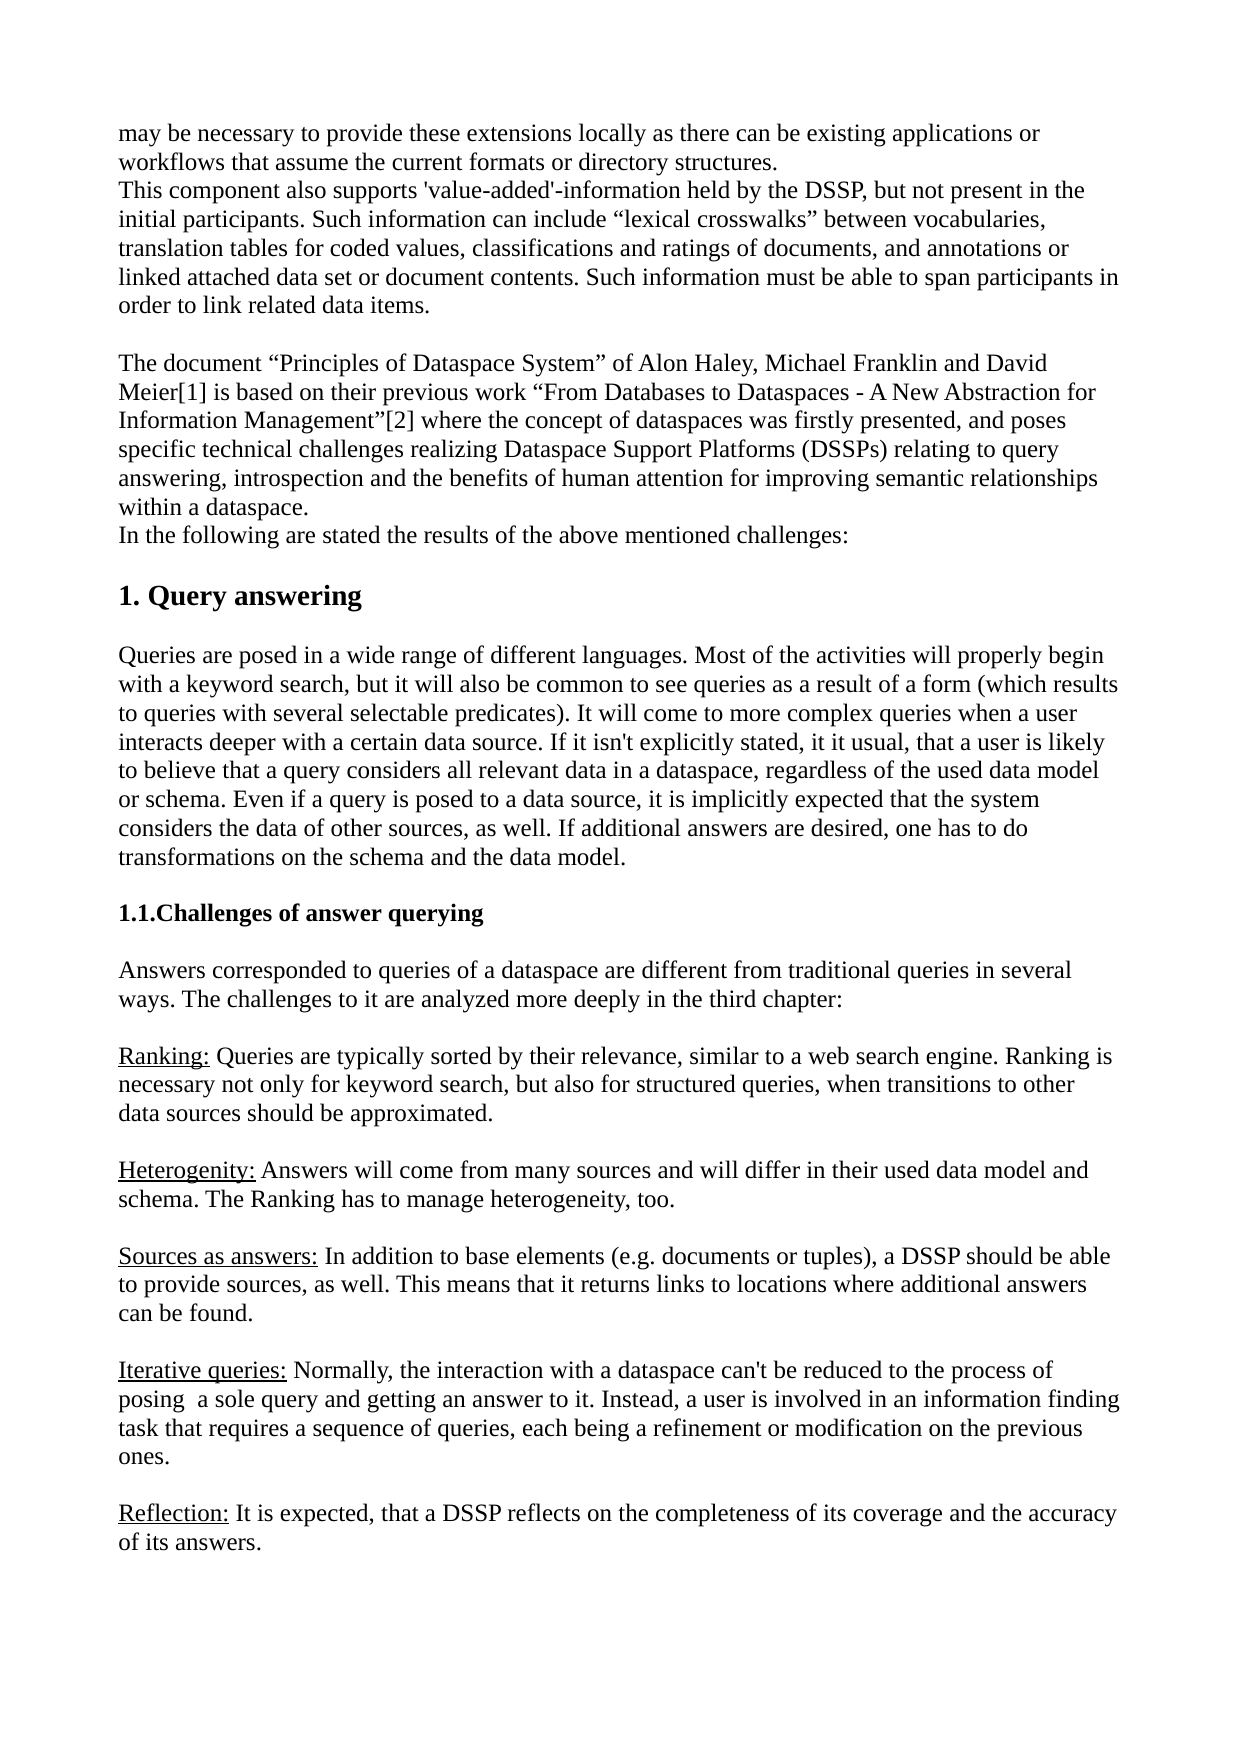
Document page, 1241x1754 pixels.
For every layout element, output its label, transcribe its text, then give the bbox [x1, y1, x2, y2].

text Sources as answers: In addition to base elements (e.g. documents or tuples), a DSSP should be able to provide sources, as well. This means that it returns links to locations where additional answers can be found. [118, 1241, 1122, 1327]
text may be necessary to provide these extensions locally as there can be existing applications or workflows that assume the current formats or directory structures. [118, 118, 1122, 176]
text 1. Query answering [118, 578, 1122, 612]
text Reflection: It is expected, that a DSSP reflects on the completeness of its coverage and the accuracy of its answers. [118, 1498, 1122, 1556]
text This component also supports 'value-added'-information held by the DSSP, but not present in the initial participants. Such information can include “lexical crosswalks” between vocabularies, translation tables for coded values, classifications and ratings of documents, and annotations or linked attached data set or document contents. Such information must be able to span participants in order to link related data items. [118, 176, 1122, 319]
text Answers corresponded to queries of a dataspace are different from traditional queries in several ways. The challenges to it are analyzed more deeply in the third chapter: [118, 955, 1122, 1013]
text Queries are posed in a wide range of different languages. Most of the activities will properly begin with a keyword search, but it will also be common to see queries as a result of a form (which results to queries with several selectable predicates). It will come to more complex queries when a user interacts deeper with a certain data source. If it isn't explicitly stated, it it usual, that a user is likely to believe that a query considers all relevant data in a dataspace, regardless of the used data model or schema. Even if a query is posed to a data source, it is implicitly expected that the system considers the data of other sources, as well. If additional answers are desired, one has to do transformations on the schema and the data model. [118, 640, 1122, 870]
text Iterative queries: Normally, the interaction with a dataspace can't be reduced to the process of posing a sole query and getting an answer to it. Instead, a user is involved in an information finding task that requires a sequence of queries, each being a refinement or modification on the previous ones. [118, 1355, 1122, 1470]
text In the following are stated the results of the above mentioned challenges: [118, 521, 1122, 549]
text 1.1.Challenges of answer querying [118, 898, 1122, 927]
text Ranking: Queries are typically sorted by their relevance, similar to a web search engine. Ranking is necessary not only for keyword search, but also for structured queries, when transitions to other data sources should be approximated. [118, 1041, 1122, 1127]
text Heterogenity: Answers will come from many sources and will differ in their used data model and schema. The Ranking has to manage heterogeneity, too. [118, 1155, 1122, 1213]
text The document “Principles of Dataspace System” of Alon Haley, Michael Franklin and David Meier[1] is based on their previous work “From Databases to Dataspaces - A New Abstraction for Information Management”[2] where the concept of dataspaces was firstly presented, and poses specific technical challenges realizing Dataspace Support Platforms (DSSPs) relating to query answering, introspection and the benefits of human attention for improving semantic relationships within a dataspace. [118, 348, 1122, 521]
